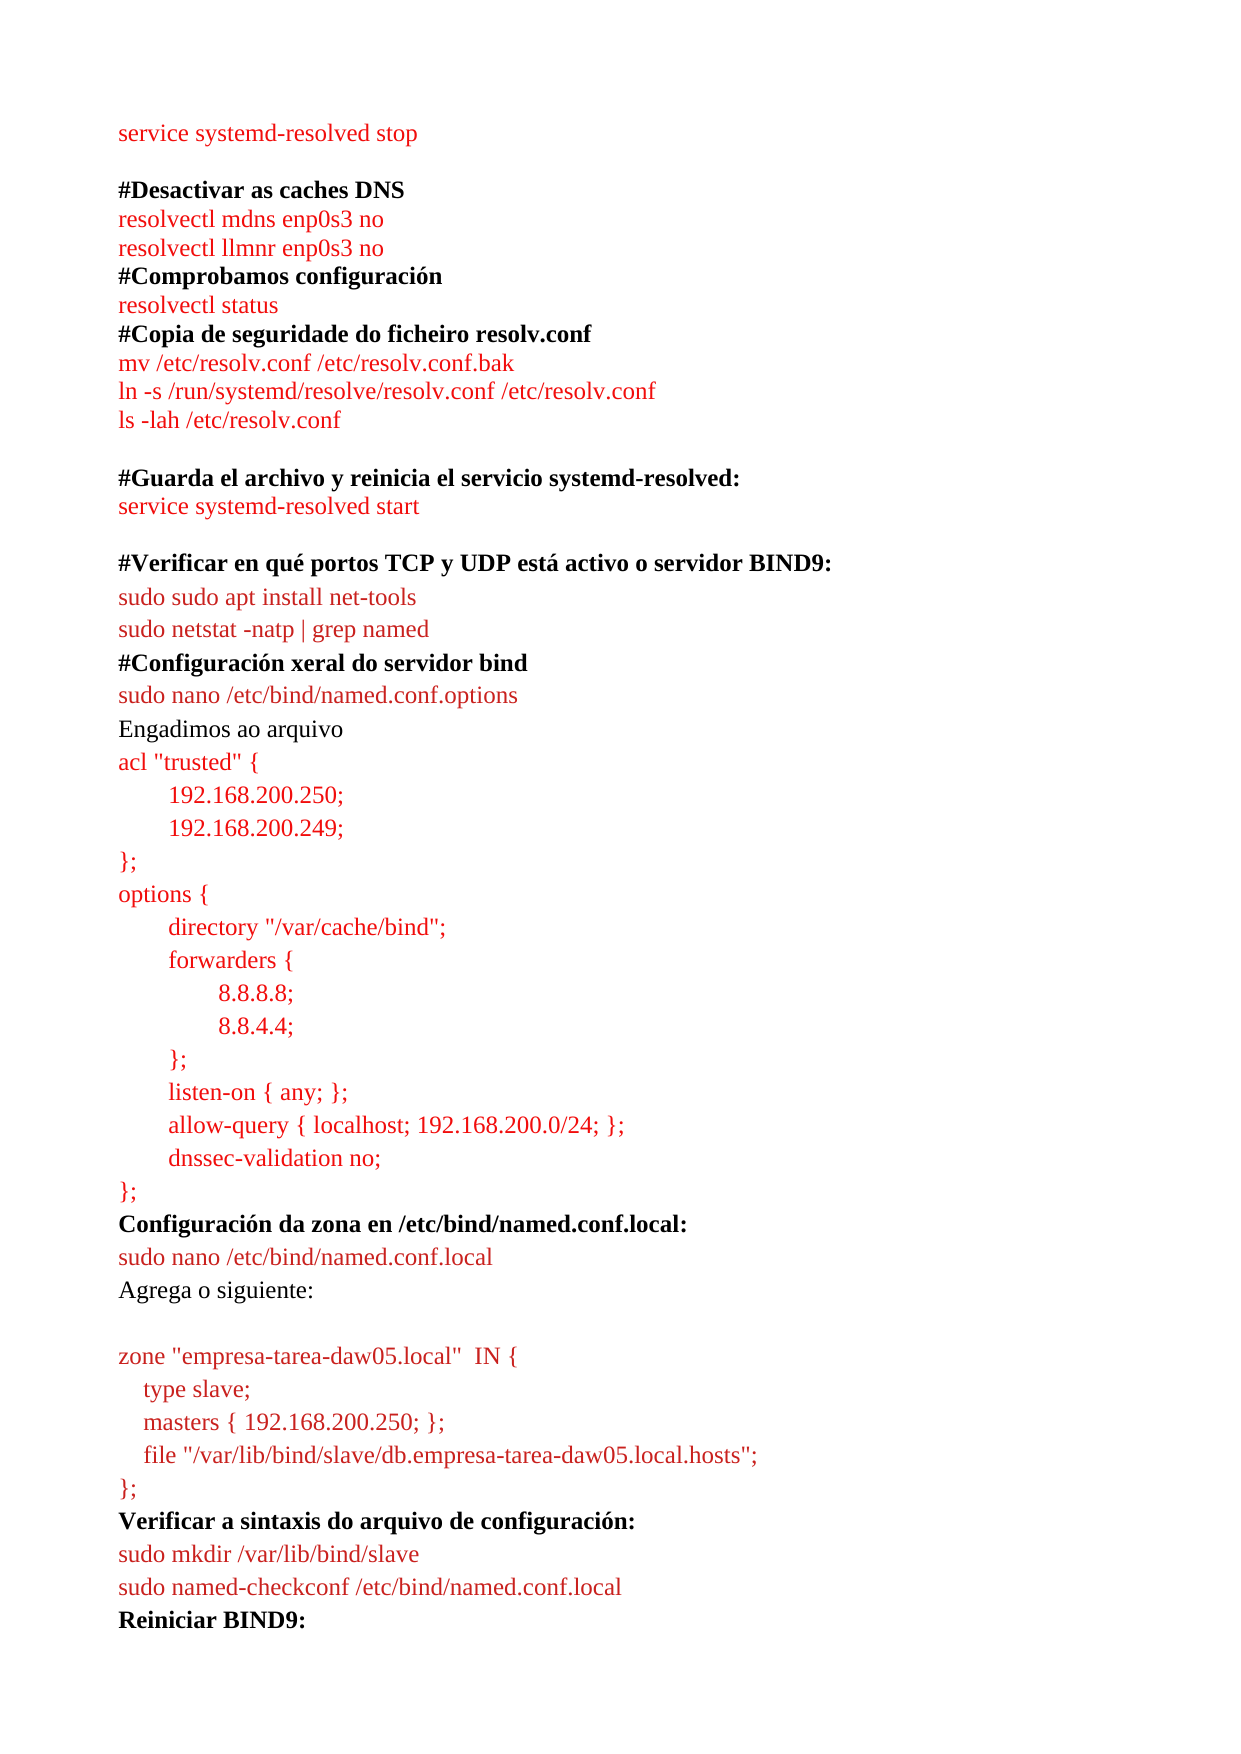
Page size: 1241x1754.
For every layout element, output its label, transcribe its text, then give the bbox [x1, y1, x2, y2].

text Reiniciar BIND9: [118, 1605, 1122, 1634]
text Configuración da zona en /etc/bind/named.conf.local: [118, 1209, 1122, 1238]
text mv /etc/resolv.conf /etc/resolv.conf.bak [118, 348, 1122, 376]
text resolvectl status [118, 290, 1122, 319]
text #Comprobamos configuración [118, 261, 1122, 290]
text 192.168.200.250; [118, 780, 1122, 808]
text #Verificar en qué portos TCP y UDP está activo o servidor BIND9: [118, 548, 1122, 577]
text sudo nano /etc/bind/named.conf.local [118, 1242, 1122, 1271]
text 8.8.8.8; [118, 978, 1122, 1007]
text #Desactivar as caches DNS [118, 175, 1122, 204]
text service systemd-resolved start [118, 491, 1122, 520]
text sudo sudo apt install net-tools [118, 582, 1122, 610]
text resolvectl llmnr enp0s3 no [118, 233, 1122, 261]
text #Copia de seguridade do ficheiro resolv.conf [118, 319, 1122, 348]
text 8.8.4.4; [118, 1011, 1122, 1039]
text type slave; [118, 1374, 1122, 1403]
text }; [118, 1044, 1122, 1073]
text resolvectl mdns enp0s3 no [118, 204, 1122, 233]
text allow-query { localhost; 192.168.200.0/24; }; [118, 1110, 1122, 1139]
text directory "/var/cache/bind"; [118, 912, 1122, 941]
text #Configuración xeral do servidor bind [118, 648, 1122, 676]
text sudo netstat -natp | grep named [118, 614, 1122, 643]
text ls -lah /etc/resolv.conf [118, 405, 1122, 434]
text forwarders { [118, 945, 1122, 973]
text file "/var/lib/bind/slave/db.empresa-tarea-daw05.local.hosts"; [118, 1440, 1122, 1469]
text 192.168.200.249; [118, 813, 1122, 841]
text acl "trusted" { [118, 747, 1122, 775]
text #Guarda el archivo y reinicia el servicio systemd-resolved: [118, 463, 1122, 491]
text }; [118, 1176, 1122, 1205]
text options { [118, 879, 1122, 907]
text Engadimos ao arquivo [118, 714, 1122, 742]
text }; [118, 846, 1122, 874]
text }; [118, 1473, 1122, 1502]
text sudo named-checkconf /etc/bind/named.conf.local [118, 1572, 1122, 1601]
text dnssec-validation no; [118, 1143, 1122, 1172]
text masters { 192.168.200.250; }; [118, 1407, 1122, 1436]
text Verificar a sintaxis do arquivo de configuración: [118, 1506, 1122, 1535]
text Agrega o siguiente: [118, 1275, 1122, 1304]
text sudo nano /etc/bind/named.conf.options [118, 681, 1122, 709]
text zone "empresa-tarea-daw05.local" IN { [118, 1341, 1122, 1370]
text sudo mkdir /var/lib/bind/slave [118, 1539, 1122, 1568]
text service systemd-resolved stop [118, 118, 1122, 147]
text listen-on { any; }; [118, 1077, 1122, 1106]
text ln -s /run/systemd/resolve/resolv.conf /etc/resolv.conf [118, 376, 1122, 405]
